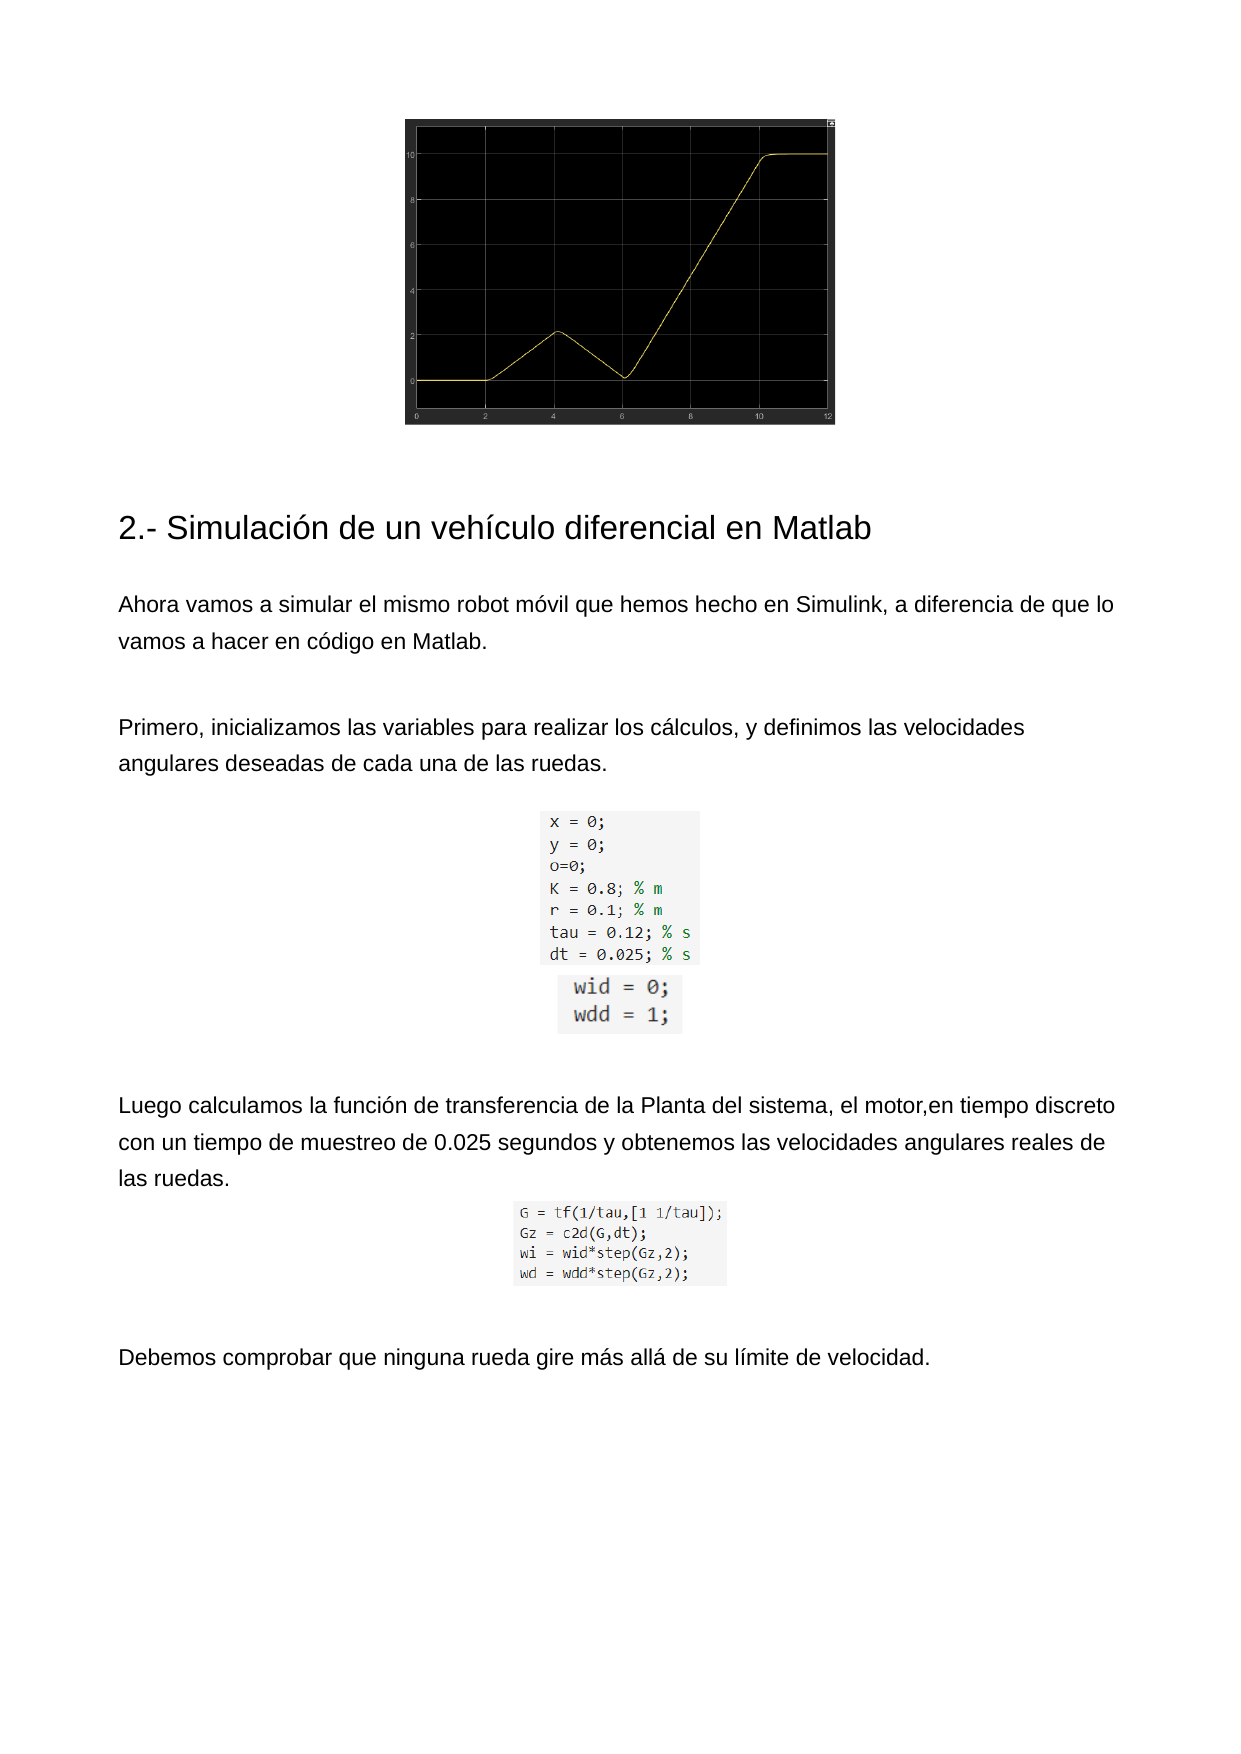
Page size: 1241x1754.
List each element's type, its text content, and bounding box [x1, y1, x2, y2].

subtitle 2.- Simulación de un vehículo diferencial en Matlab [118, 508, 1122, 546]
text Luego calculamos la función de transferencia de la Planta del sistema, el motor,en tiempo discreto con un tiempo de muestreo de 0.025 segundos y obtenemos las velocidades angulares reales de las ruedas. [118, 1092, 1122, 1191]
text Debemos comprobar que ninguna rueda gire más allá de su límite de velocidad. [118, 1343, 1122, 1370]
picture [405, 118, 836, 425]
text Primero, inicializamos las variables para realizar los cálculos, y definimos las velocidades angulares deseadas de cada una de las ruedas. [118, 714, 1122, 777]
picture [540, 811, 700, 965]
text Ahora vamos a simular el mismo robot móvil que hemos hecho en Simulink, a diferencia de que lo vamos a hacer en código en Matlab. [118, 591, 1122, 654]
picture [557, 975, 683, 1034]
picture [513, 1201, 727, 1286]
